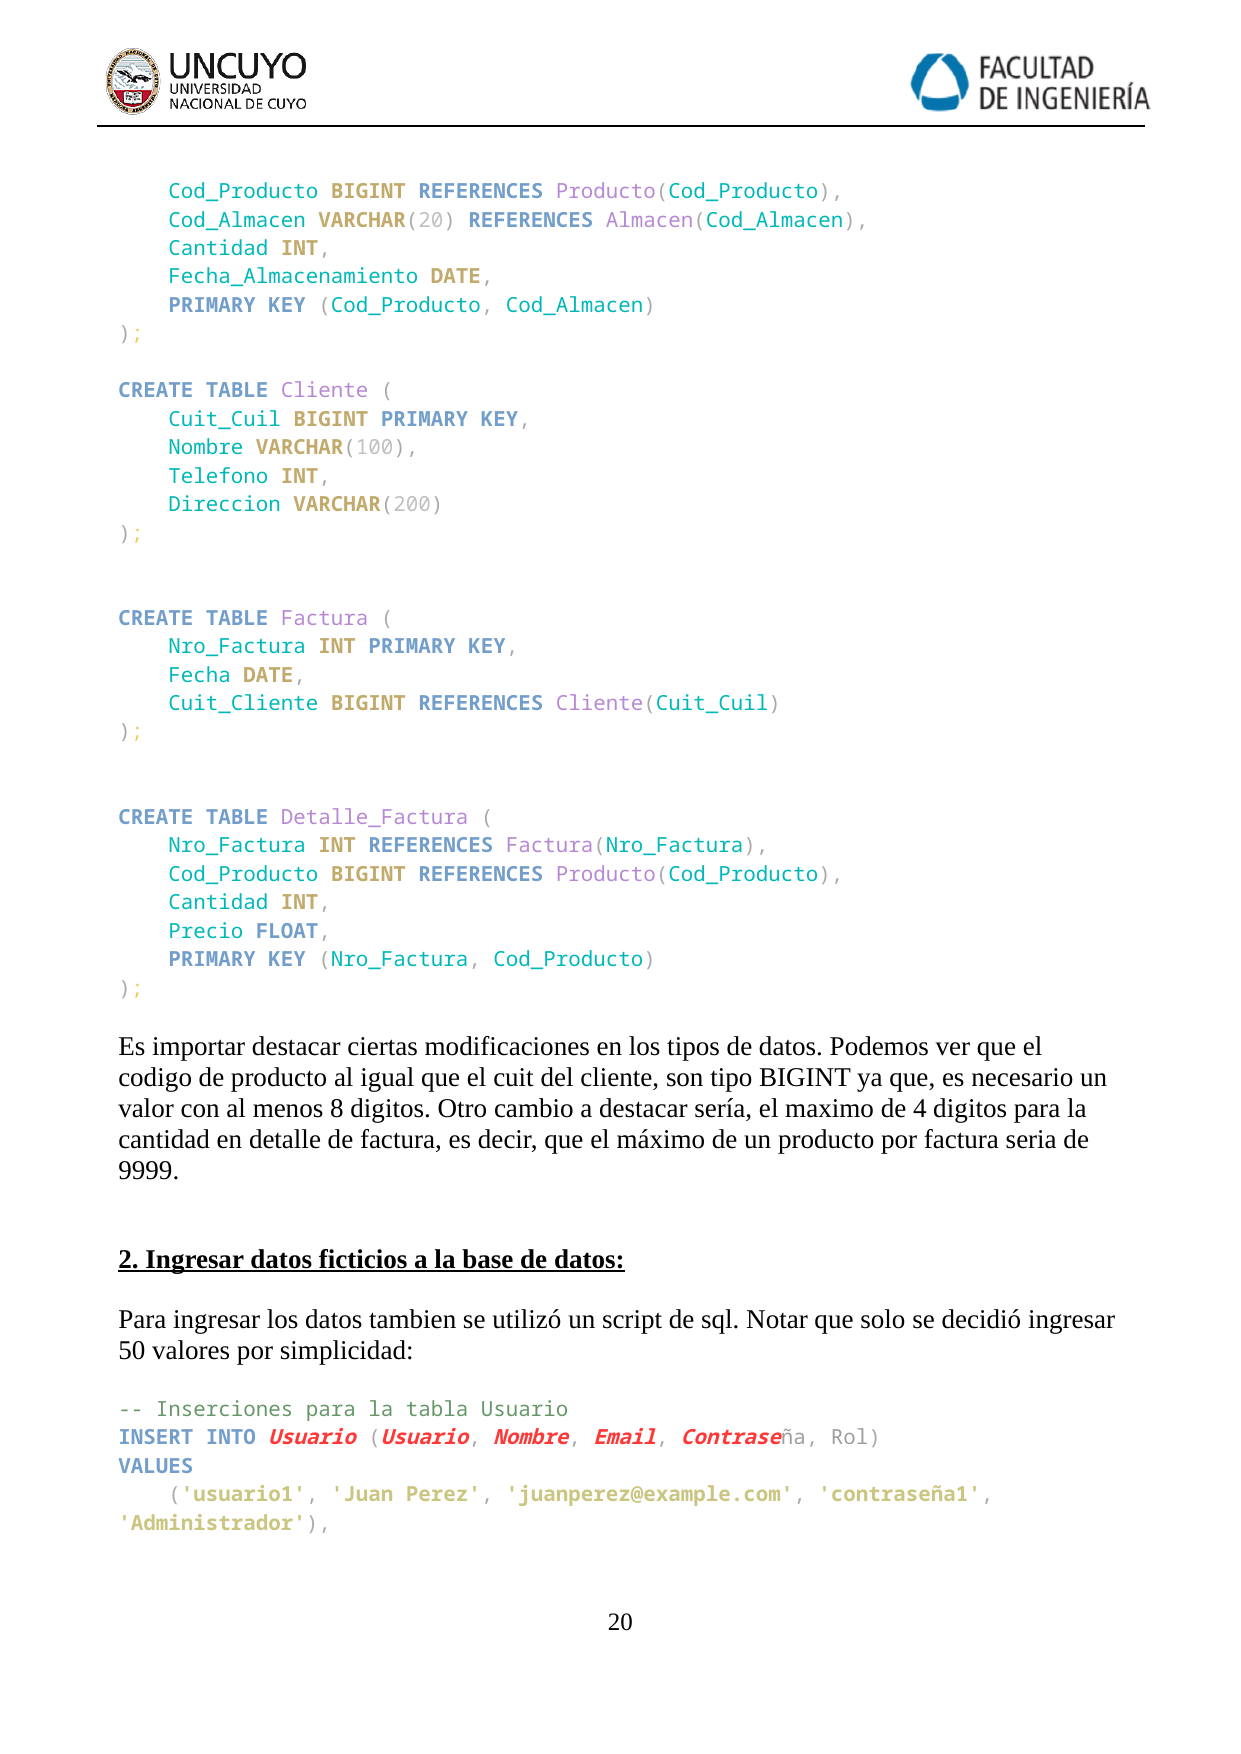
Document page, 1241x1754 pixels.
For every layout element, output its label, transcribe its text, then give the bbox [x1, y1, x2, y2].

text CREATE TABLE Factura ( [118, 603, 1122, 631]
text CREATE TABLE Cliente ( [118, 375, 1122, 404]
text Fecha_Almacenamiento DATE, [118, 262, 1122, 290]
text Cod_Producto BIGINT REFERENCES Producto(Cod_Producto), [118, 859, 1122, 887]
text PRIMARY KEY (Nro_Factura, Cod_Producto) [118, 944, 1122, 973]
text 2. Ingresar datos ficticios a la base de datos: [118, 1243, 1122, 1274]
text ); [118, 973, 1122, 1001]
text Cuit_Cuil BIGINT PRIMARY KEY, [118, 404, 1122, 432]
picture [101, 43, 317, 118]
text Es importar destacar ciertas modificaciones en los tipos de datos. Podemos ver que el codigo de producto al igual que el cuit del cliente, son tipo BIGINT ya que, es necesario un valor con al menos 8 digitos. Otro cambio a destacar sería, el maximo de 4 digitos para la cantidad en detalle de factura, es decir, que el máximo de un producto por factura seria de 9999. [118, 1030, 1122, 1186]
text INSERT INTO Usuario (Usuario, Nombre, Email, Contraseña, Rol) [118, 1422, 1122, 1451]
text Nombre VARCHAR(100), [118, 432, 1122, 461]
text Cantidad INT, [118, 233, 1122, 262]
text Nro_Factura INT REFERENCES Factura(Nro_Factura), [118, 830, 1122, 859]
text Nro_Factura INT PRIMARY KEY, [118, 631, 1122, 660]
text Para ingresar los datos tambien se utilizó un script de sql. Notar que solo se decidió ingresar 50 valores por simplicidad: [118, 1303, 1122, 1365]
text Direccion VARCHAR(200) [118, 489, 1122, 518]
text CREATE TABLE Detalle_Factura ( [118, 802, 1122, 830]
text Cantidad INT, [118, 887, 1122, 916]
text PRIMARY KEY (Cod_Producto, Cod_Almacen) [118, 290, 1122, 318]
text Fecha DATE, [118, 660, 1122, 688]
text -- Inserciones para la tabla Usuario [118, 1394, 1122, 1422]
text VALUES [118, 1451, 1122, 1479]
text Cod_Almacen VARCHAR(20) REFERENCES Almacen(Cod_Almacen), [118, 205, 1122, 233]
text ); [118, 717, 1122, 745]
text ); [118, 518, 1122, 546]
picture [909, 43, 1157, 120]
text Cuit_Cliente BIGINT REFERENCES Cliente(Cuit_Cuil) [118, 688, 1122, 717]
text Precio FLOAT, [118, 916, 1122, 944]
text ); [118, 318, 1122, 347]
text ('usuario1', 'Juan Perez', 'juanperez@example.com', 'contraseña1', 'Administrador'), [118, 1479, 1122, 1536]
text Cod_Producto BIGINT REFERENCES Producto(Cod_Producto), [118, 176, 1122, 205]
text Telefono INT, [118, 461, 1122, 489]
